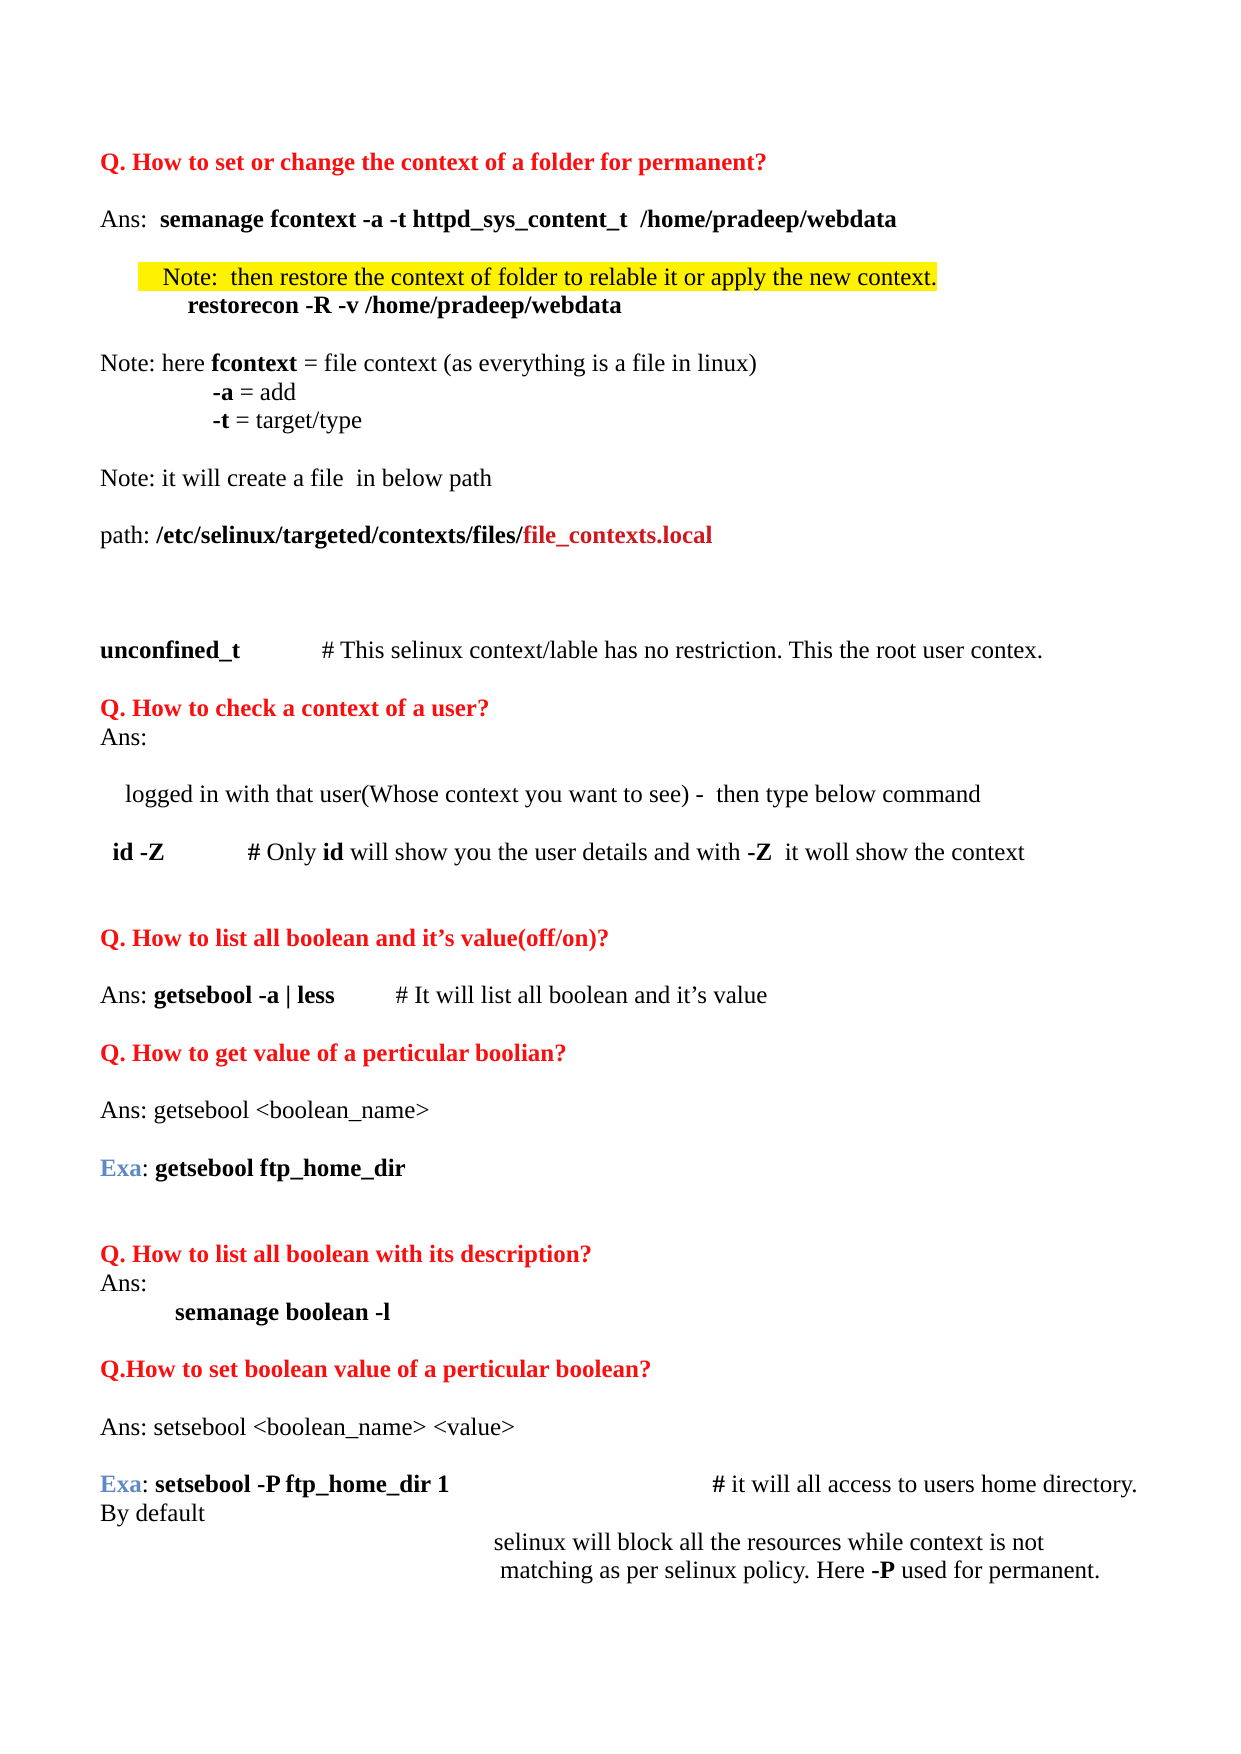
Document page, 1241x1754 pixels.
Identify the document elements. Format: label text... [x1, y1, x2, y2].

text logged in with that user(Whose context you want to see) - then type below command [100, 779, 1175, 808]
text Note: it will create a file in below path [100, 463, 1175, 492]
text Q.How to set boolean value of a perticular boolean? [100, 1354, 1175, 1383]
text Exa: getsebool ftp_home_dir [100, 1153, 1175, 1182]
text matching as per selinux policy. Here -P used for permanent. [100, 1556, 1175, 1584]
text Ans: semanage fcontext -a -t httpd_sys_content_t /home/pradeep/webdata [100, 204, 1175, 233]
text Q. How to check a context of a user? [100, 693, 1175, 722]
text Ans: setsebool <boolean_name> <value> [100, 1412, 1175, 1441]
text Q. How to list all boolean and it’s value(off/on)? [100, 923, 1175, 952]
text Q. How to set or change the context of a folder for permanent? [100, 147, 1175, 176]
text -t = target/type [100, 406, 1175, 434]
text Q. How to get value of a perticular boolian? [100, 1038, 1175, 1067]
text Note: here fcontext = file context (as everything is a file in linux) [100, 348, 1175, 377]
text Exa: setsebool -P ftp_home_dir 1 # it will all access to users home directory. By default [100, 1469, 1175, 1527]
text restorecon -R -v /home/pradeep/webdata [100, 291, 1175, 319]
text path: /etc/selinux/targeted/contexts/files/file_contexts.local [100, 521, 1175, 549]
text Note: then restore the context of folder to relable it or apply the new context. [100, 262, 1175, 291]
text -a = add [100, 377, 1175, 406]
text unconfined_t # This selinux context/lable has no restriction. This the root user contex. [100, 636, 1175, 664]
text id -Z # Only id will show you the user details and with -Z it woll show the context [100, 837, 1175, 866]
text Ans: [100, 1268, 1175, 1297]
text Q. How to list all boolean with its description? [100, 1239, 1175, 1268]
text semanage boolean -l [100, 1297, 1175, 1326]
text Ans: getsebool -a | less # It will list all boolean and it’s value [100, 981, 1175, 1009]
text Ans: [100, 722, 1175, 751]
text selinux will block all the resources while context is not [100, 1527, 1175, 1556]
text Ans: getsebool <boolean_name> [100, 1096, 1175, 1124]
